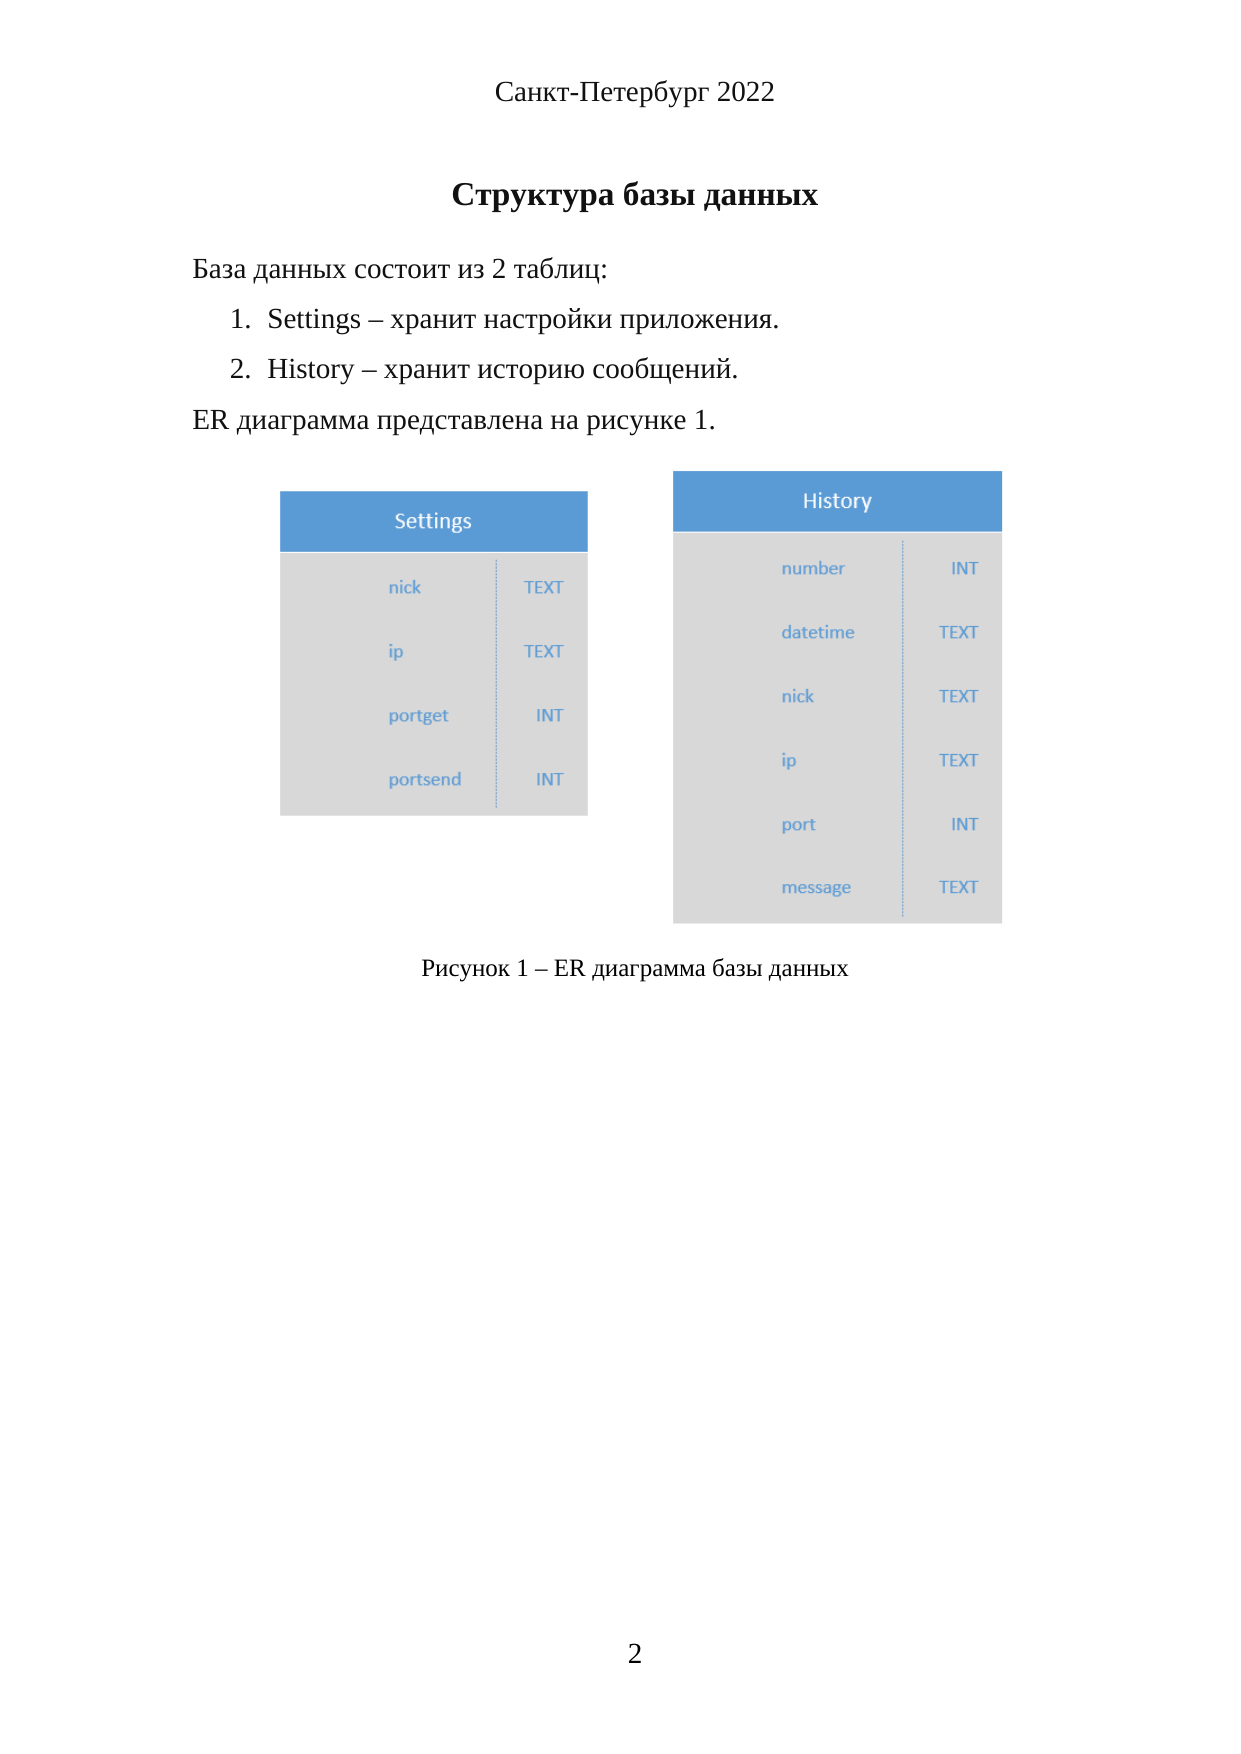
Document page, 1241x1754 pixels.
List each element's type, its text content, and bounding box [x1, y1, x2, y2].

text База данных состоит из 2 таблиц: [118, 251, 1152, 284]
list Settings – хранит настройки приложения. [229, 301, 1152, 335]
list History – хранит историю сообщений. [229, 352, 1152, 385]
text Рисунок 1 – ER диаграмма базы данных [118, 953, 1152, 982]
text ER диаграмма представлена на рисунке 1. [118, 402, 1152, 436]
text Санкт-Петербург 2022 [118, 74, 1152, 107]
text Структура базы данных [118, 174, 1152, 213]
